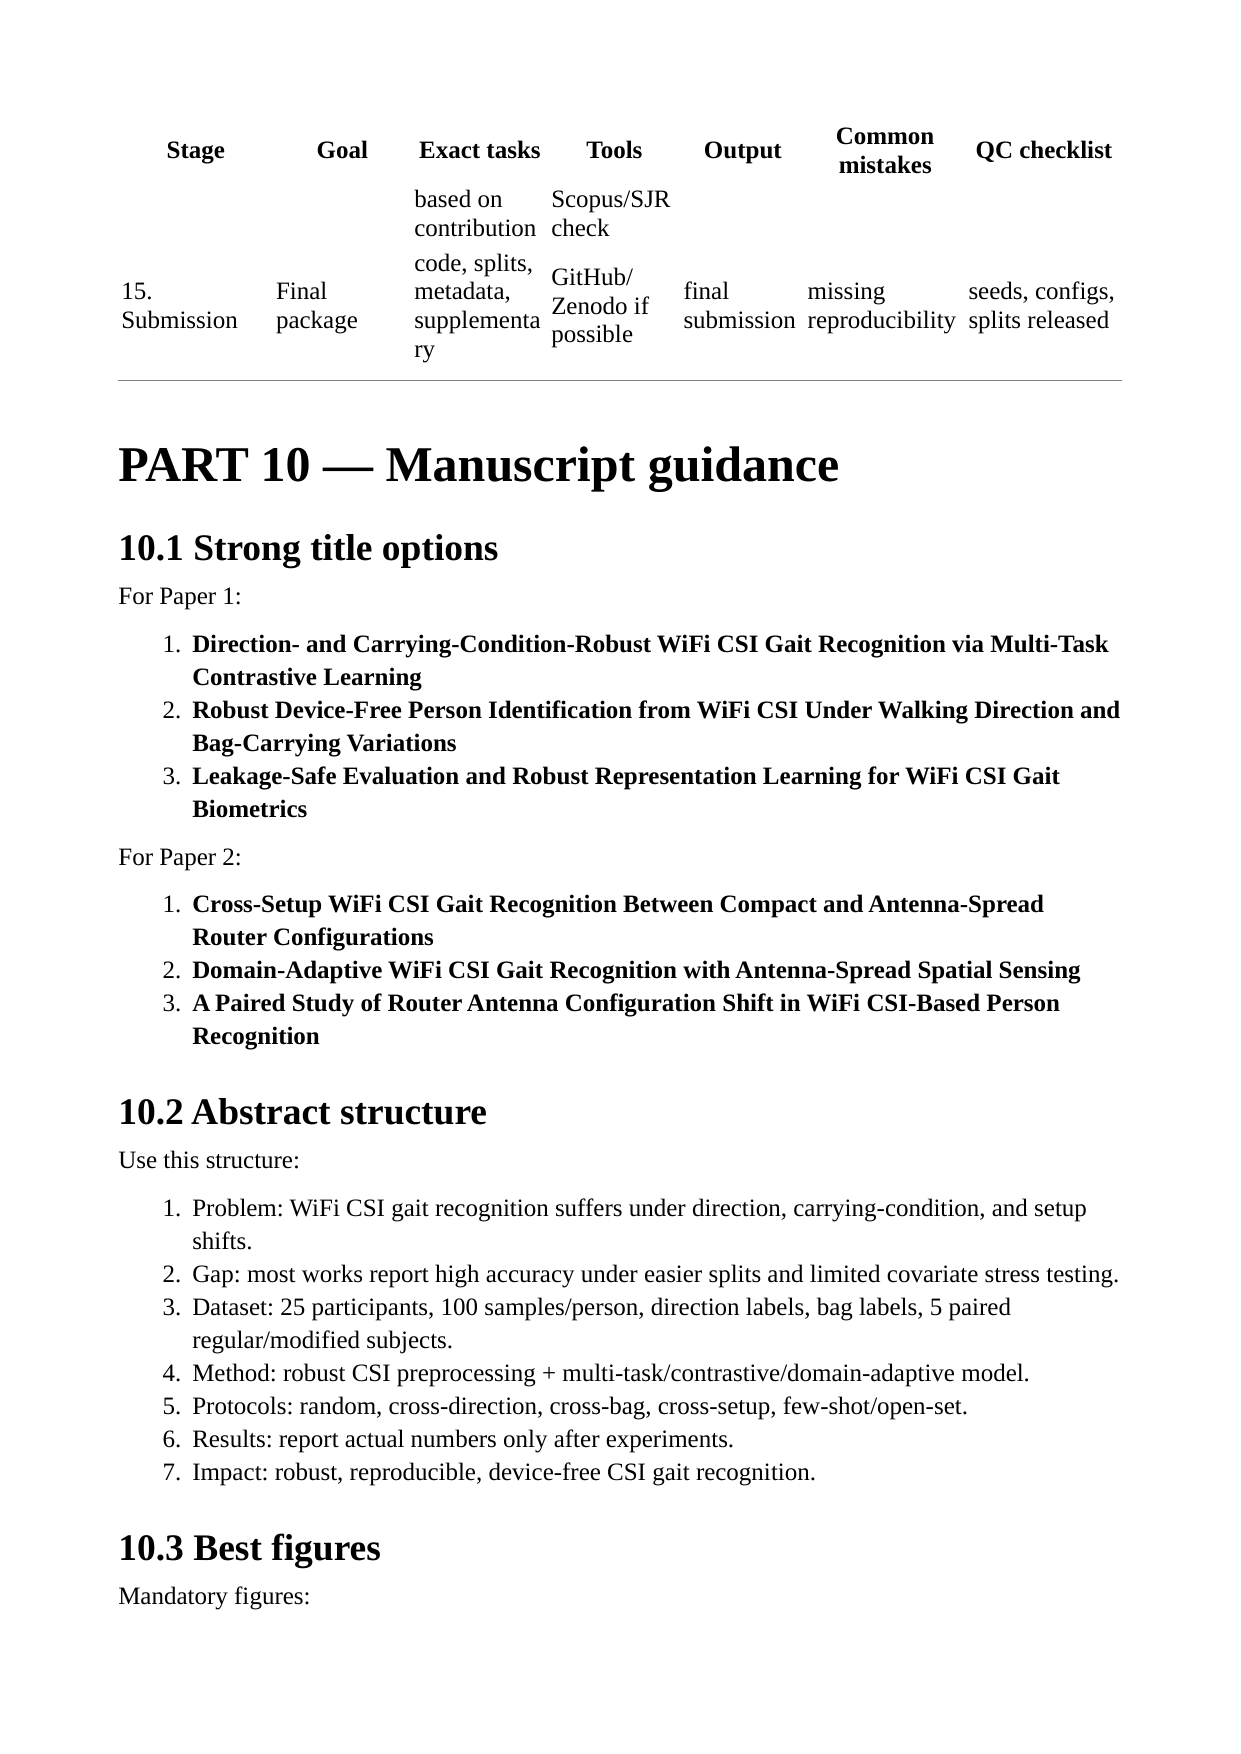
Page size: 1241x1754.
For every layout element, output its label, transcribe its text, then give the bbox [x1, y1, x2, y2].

subtitle 10.3 Best figures [118, 1526, 1122, 1569]
table_header QC checklist [965, 118, 1122, 181]
list Dataset: 25 participants, 100 samples/person, direction labels, bag labels, 5 paired regular/modified subjects. [162, 1292, 1122, 1354]
table_header Common mistakes [805, 118, 965, 181]
list Leakage-Safe Evaluation and Robust Representation Learning for WiFi CSI Gait Biometrics [162, 761, 1122, 823]
text Mandatory figures: [118, 1581, 1122, 1610]
table_cell [805, 181, 965, 245]
list Gap: most works report high accuracy under easier splits and limited covariate stress testing. [162, 1259, 1122, 1288]
list Robust Device-Free Person Identification from WiFi CSI Under Walking Direction and Bag-Carrying Variations [162, 695, 1122, 757]
table_cell 15. Submission [118, 245, 273, 366]
list Cross-Setup WiFi CSI Gait Recognition Between Compact and Antenna-Spread Router Configurations [162, 889, 1122, 951]
text For Paper 1: [118, 581, 1122, 610]
subtitle 10.1 Strong title options [118, 526, 1122, 569]
list A Paired Study of Router Antenna Configuration Shift in WiFi CSI-Based Person Recognition [162, 988, 1122, 1050]
table_cell GitHub/Zenodo if possible [548, 245, 680, 366]
list Domain-Adaptive WiFi CSI Gait Recognition with Antenna-Spread Spatial Sensing [162, 955, 1122, 984]
table_header Output [680, 118, 804, 181]
list Direction- and Carrying-Condition-Robust WiFi CSI Gait Recognition via Multi-Task Contrastive Learning [162, 629, 1122, 691]
table_cell [680, 181, 804, 245]
table_cell based on contribution [411, 181, 548, 245]
text Use this structure: [118, 1145, 1122, 1174]
subtitle 10.2 Abstract structure [118, 1090, 1122, 1133]
table_header Tools [548, 118, 680, 181]
table_cell [118, 181, 273, 245]
list Protocols: random, cross-direction, cross-bag, cross-setup, few-shot/open-set. [162, 1391, 1122, 1420]
table_cell code, splits, metadata, supplementary [411, 245, 548, 366]
table_cell Scopus/SJR check [548, 181, 680, 245]
table_cell seeds, configs, splits released [965, 245, 1122, 366]
list Impact: robust, reproducible, device-free CSI gait recognition. [162, 1457, 1122, 1486]
table_cell Final package [273, 245, 411, 366]
table_header Goal [273, 118, 411, 181]
text For Paper 2: [118, 842, 1122, 870]
list Results: report actual numbers only after experiments. [162, 1424, 1122, 1453]
table_cell missing reproducibility [805, 245, 965, 366]
subtitle PART 10 — Manuscript guidance [118, 435, 1122, 492]
list Problem: WiFi CSI gait recognition suffers under direction, carrying-condition, and setup shifts. [162, 1193, 1122, 1255]
table_header Exact tasks [411, 118, 548, 181]
table_header Stage [118, 118, 273, 181]
list Method: robust CSI preprocessing + multi-task/contrastive/domain-adaptive model. [162, 1358, 1122, 1387]
table_cell [965, 181, 1122, 245]
table_cell [273, 181, 411, 245]
table_cell final submission [680, 245, 804, 366]
